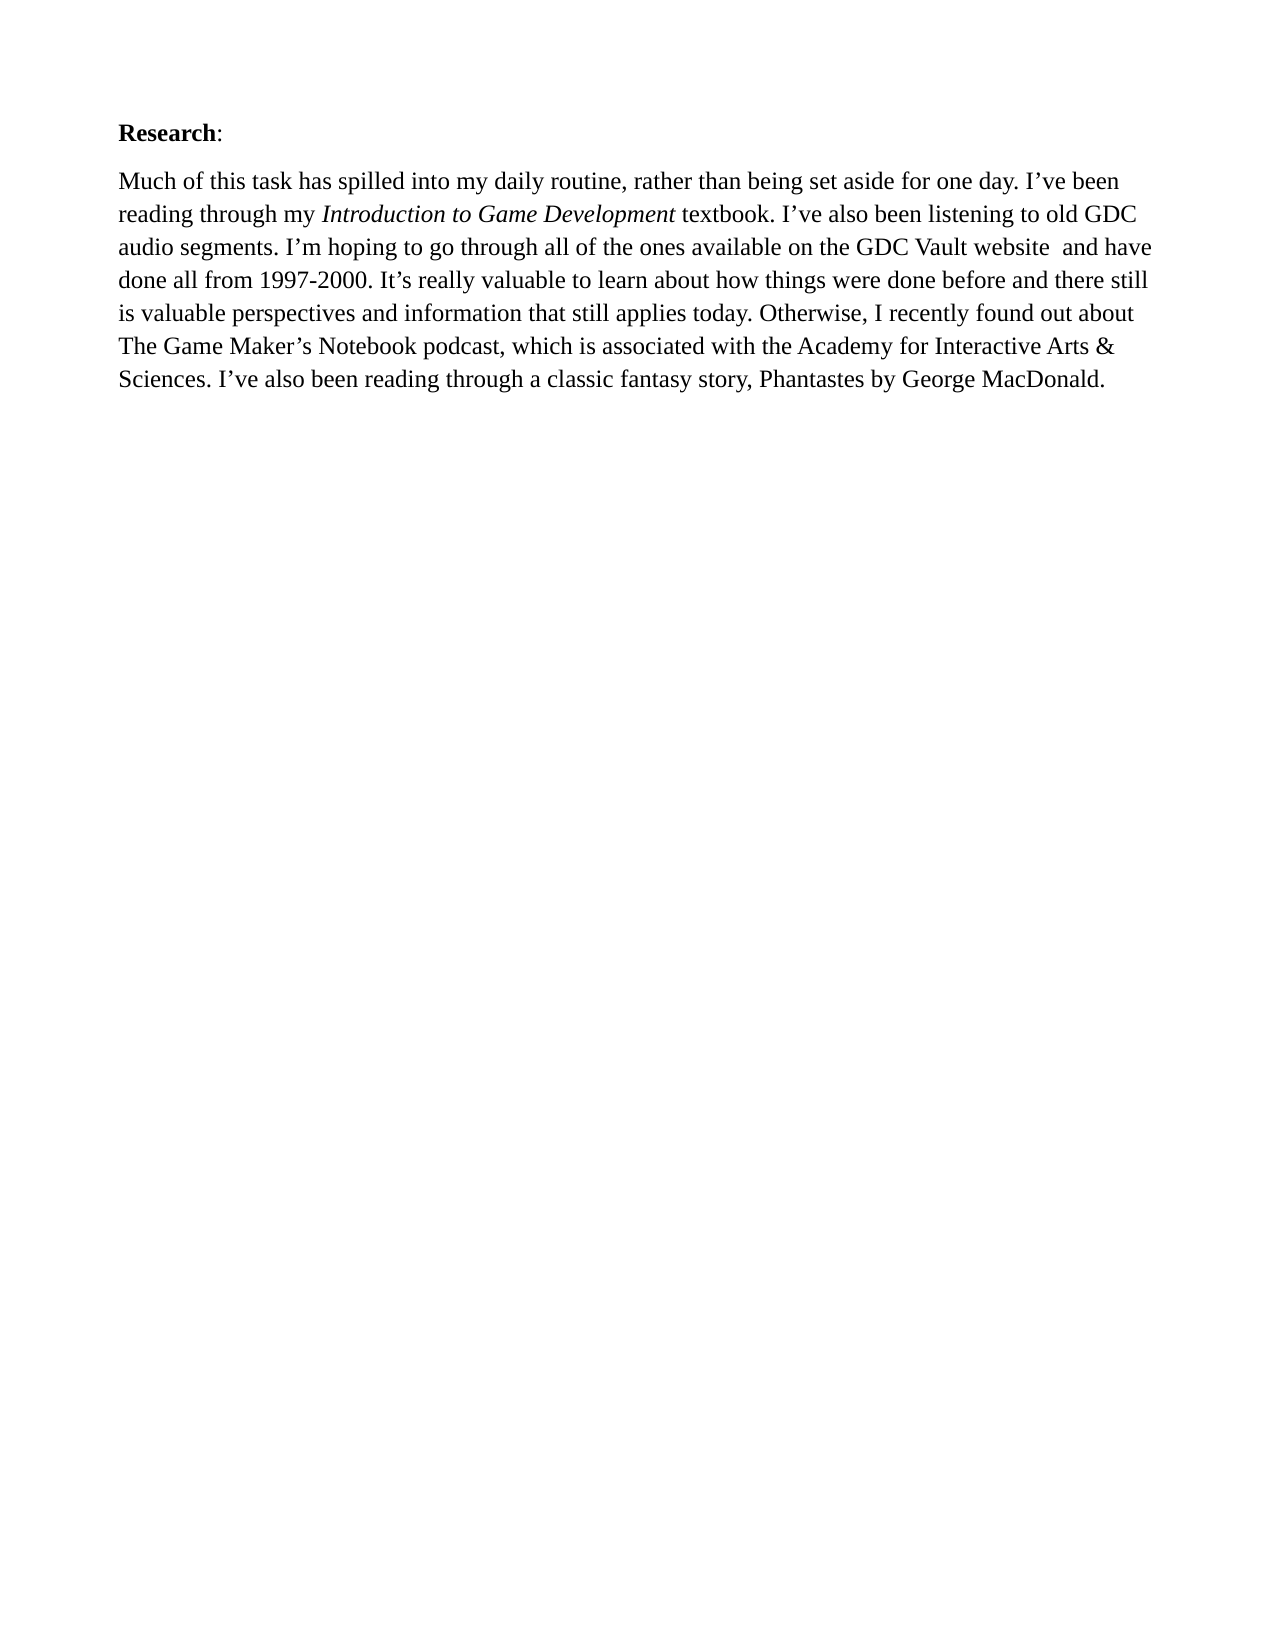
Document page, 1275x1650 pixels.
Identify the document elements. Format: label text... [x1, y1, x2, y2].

text Much of this task has spilled into my daily routine, rather than being set aside for one day. I’ve been reading through my Introduction to Game Development textbook. I’ve also been listening to old GDC audio segments. I’m hoping to go through all of the ones available on the GDC Vault website and have done all from 1997-2000. It’s really valuable to learn about how things were done before and there still is valuable perspectives and information that still applies today. Otherwise, I recently found out about The Game Maker’s Notebook podcast, which is associated with the Academy for Interactive Arts & Sciences. I’ve also been reading through a classic fantasy story, Phantastes by George MacDonald. [118, 166, 1157, 393]
text Research: [118, 118, 1157, 147]
